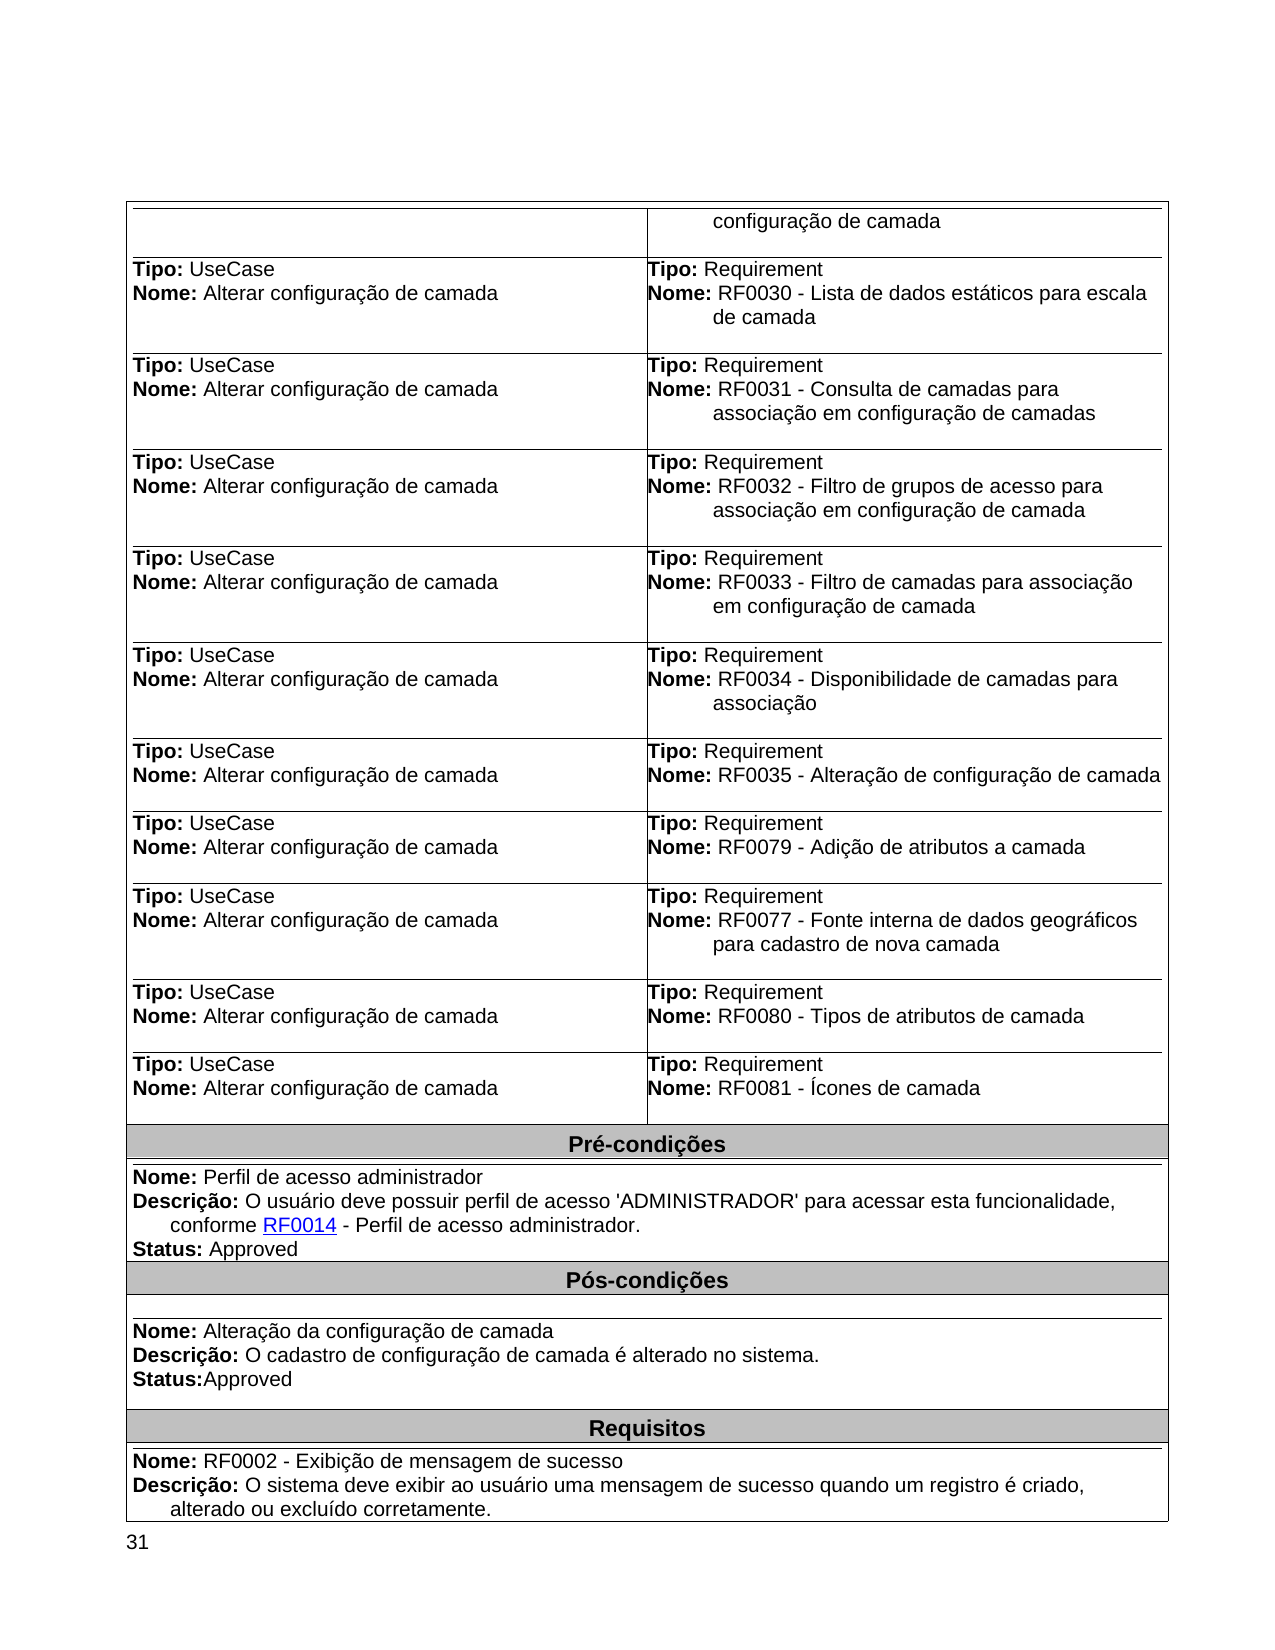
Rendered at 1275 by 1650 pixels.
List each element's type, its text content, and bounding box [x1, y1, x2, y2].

table_cell Pré-condições [127, 1125, 1168, 1157]
table_cell Tipo: Requirement Nome: RF0079 - Adição de atributos a camada [648, 812, 1162, 883]
table_cell Tipo: Requirement Nome: RF0035 - Alteração de configuração de camada [648, 739, 1162, 811]
table_cell [127, 1159, 1168, 1261]
table_cell Pós-condições [127, 1262, 1168, 1294]
table_cell Tipo: Requirement Nome: RF0080 - Tipos de atributos de camada [648, 980, 1162, 1052]
table_header Nome: RF0002 - Exibição de mensagem de sucesso Descrição: O sistema deve exibir ao usuário uma mensagem de sucesso quando um registro é criado, alterado ou excluído corretamente. [133, 1449, 1162, 1521]
table_cell Tipo: Requirement Nome: RF0081 - Ícones de camada [648, 1053, 1162, 1124]
table_cell Tipo: Requirement Nome: RF0031 - Consulta de camadas para associação em configuração de camadas [648, 354, 1162, 449]
table_cell Tipo: Requirement Nome: RF0032 - Filtro de grupos de acesso para associação em configuração de camada [648, 450, 1162, 546]
table_cell Tipo: Requirement Nome: RF0030 - Lista de dados estáticos para escala de camada [648, 258, 1162, 353]
table_cell Tipo: UseCase Nome: Alterar configuração de camada [133, 643, 647, 738]
table_cell Tipo: Requirement Nome: RF0033 - Filtro de camadas para associação em configuração de camada [648, 547, 1162, 642]
table_cell Tipo: UseCase Nome: Alterar configuração de camada [133, 450, 647, 546]
table_cell [133, 209, 647, 256]
table_cell Tipo: UseCase Nome: Alterar configuração de camada [133, 884, 647, 979]
table_cell Tipo: UseCase Nome: Alterar configuração de camada [133, 547, 647, 642]
table_cell Tipo: Requirement Nome: RF0034 - Disponibilidade de camadas para associação [648, 643, 1162, 738]
table_header Nome: Perfil de acesso administrador Descrição: O usuário deve possuir perfil de acesso 'ADMINISTRADOR' para acessar esta funcionalidade, conforme RF0014 - Perfil de acesso administrador. Status: Approved [133, 1165, 1162, 1261]
table_cell [127, 202, 1168, 1124]
table_cell Tipo: UseCase Nome: Alterar configuração de camada [133, 812, 647, 883]
table_cell [127, 1295, 1168, 1408]
table_cell Tipo: UseCase Nome: Alterar configuração de camada [133, 1053, 647, 1124]
table_cell configuração de camada [648, 209, 1162, 256]
table_cell Tipo: Requirement Nome: RF0077 - Fonte interna de dados geográficos para cadastro de nova camada [648, 884, 1162, 979]
table_cell Tipo: UseCase Nome: Alterar configuração de camada [133, 739, 647, 811]
table_cell [127, 1443, 1168, 1521]
table_cell Tipo: UseCase Nome: Alterar configuração de camada [133, 354, 647, 449]
table_cell Requisitos [127, 1410, 1168, 1442]
table_cell Tipo: UseCase Nome: Alterar configuração de camada [133, 980, 647, 1052]
table_cell Tipo: UseCase Nome: Alterar configuração de camada [133, 258, 647, 353]
table_header Nome: Alteração da configuração de camada Descrição: O cadastro de configuração de camada é alterado no sistema. Status:Approved [133, 1319, 1162, 1391]
